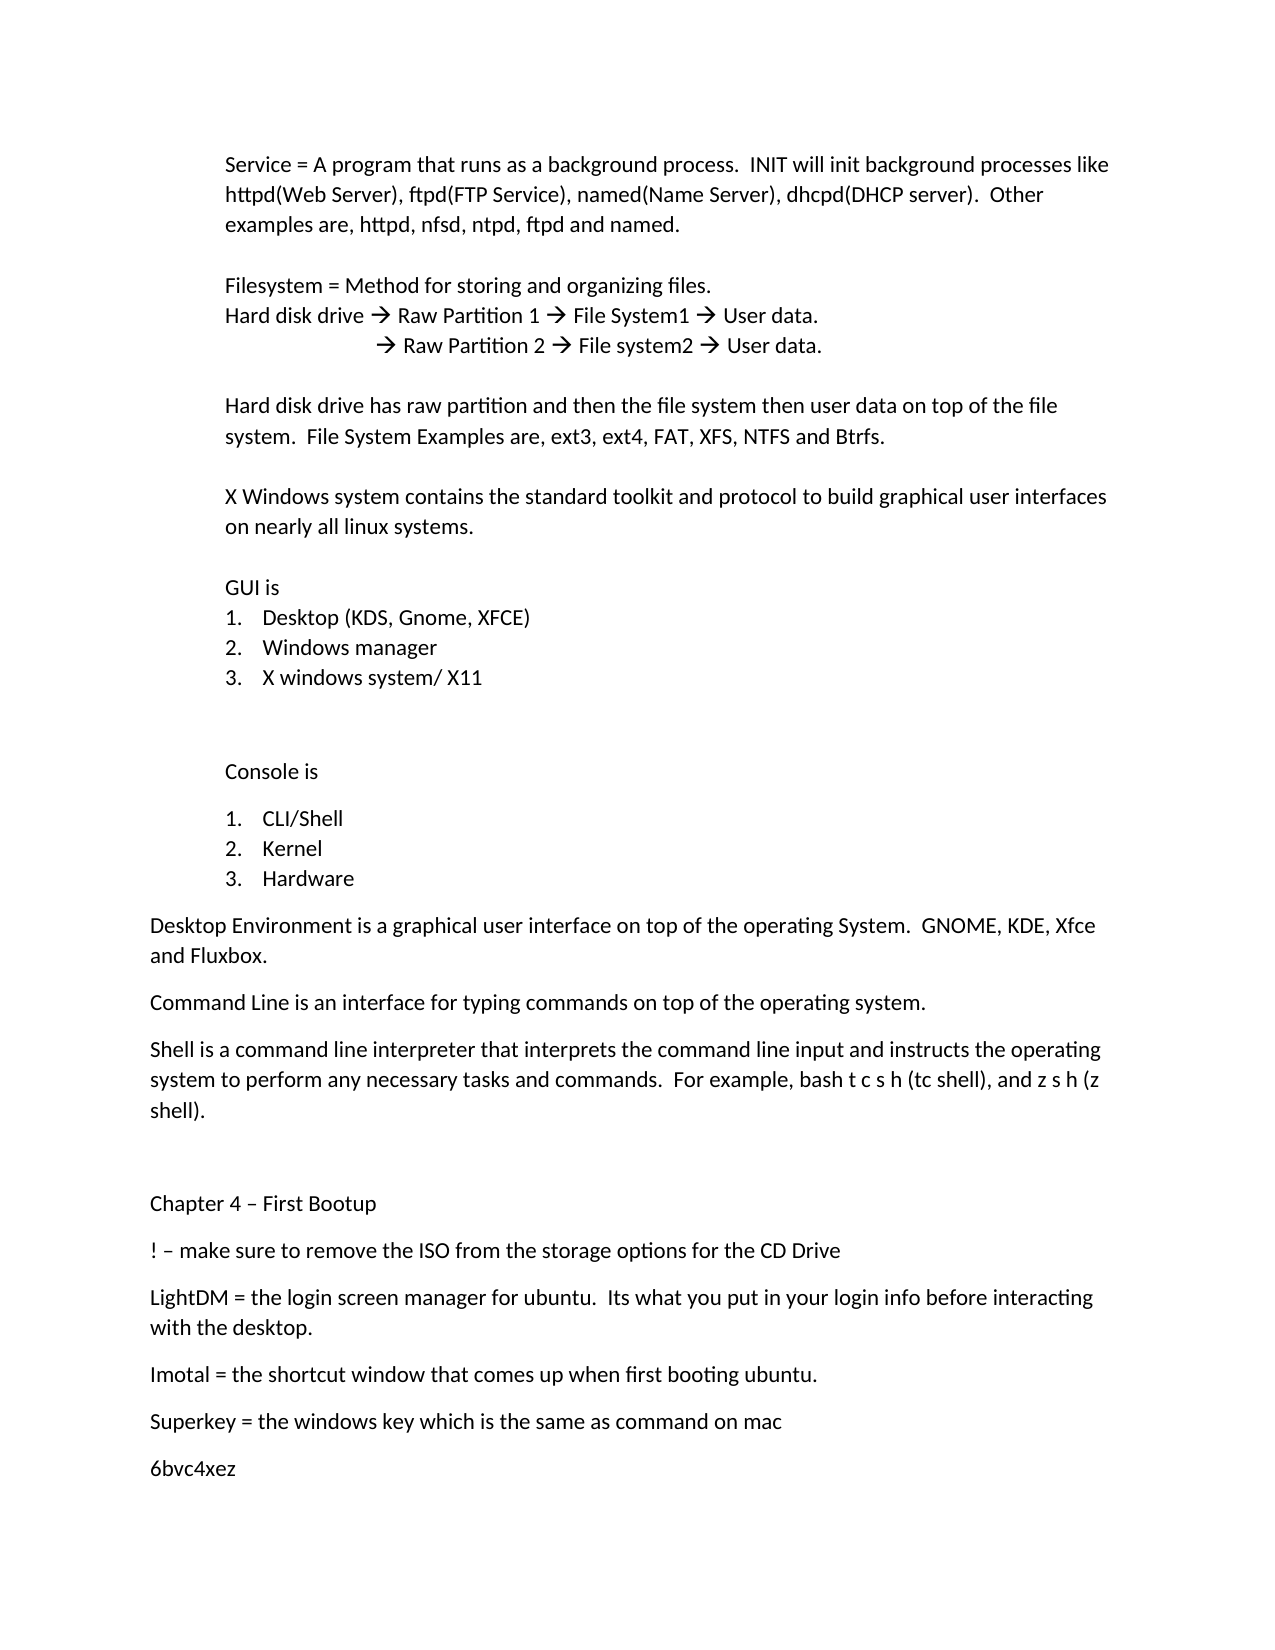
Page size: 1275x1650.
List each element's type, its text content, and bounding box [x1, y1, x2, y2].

list X Windows system contains the standard toolkit and protocol to build graphical user interfaces on nearly all linux systems. [225, 482, 1125, 541]
list CLI/Shell [225, 804, 1125, 832]
text Chapter 4 – First Bootup [150, 1189, 1125, 1218]
list Hardware [225, 864, 1125, 893]
list Filesystem = Method for storing and organizing files. [225, 271, 1125, 299]
text Command Line is an interface for typing commands on top of the operating system. [150, 988, 1125, 1017]
text LightDM = the login screen manager for ubuntu. Its what you put in your login info before interacting with the desktop. [150, 1283, 1125, 1342]
text Superkey = the windows key which is the same as command on mac [150, 1407, 1125, 1435]
list Windows manager [225, 633, 1125, 661]
text 6bvc4xez [150, 1454, 1125, 1482]
text Shell is a command line interpreter that interprets the command line input and instructs the operating system to perform any necessary tasks and commands. For example, bash t c s h (tc shell), and z s h (z shell). [150, 1035, 1125, 1124]
list GUI is [225, 573, 1125, 601]
list Service = A program that runs as a background process. INIT will init background processes like httpd(Web Server), ftpd(FTP Service), named(Name Server), dhcpd(DHCP server). Other examples are, httpd, nfsd, ntpd, ftpd and named. [225, 150, 1125, 238]
text Desktop Environment is a graphical user interface on top of the operating System. GNOME, KDE, Xfce and Fluxbox. [150, 911, 1125, 970]
text Imotal = the shortcut window that comes up when first booting ubuntu. [150, 1360, 1125, 1388]
list Desktop (KDS, Gnome, XFCE) [225, 603, 1125, 631]
list Hard disk drive has raw partition and then the file system then user data on top of the file system. File System Examples are, ext3, ext4, FAT, XFS, NTFS and Btrfs. [225, 392, 1125, 450]
list  Raw Partition 2  File system2  User data. [225, 331, 1125, 359]
text Console is [225, 757, 1125, 785]
text ! – make sure to remove the ISO from the storage options for the CD Drive [150, 1236, 1125, 1264]
list X windows system/ X11 [225, 663, 1125, 692]
list Kernel [225, 834, 1125, 862]
list Hard disk drive  Raw Partition 1  File System1  User data. [225, 301, 1125, 329]
